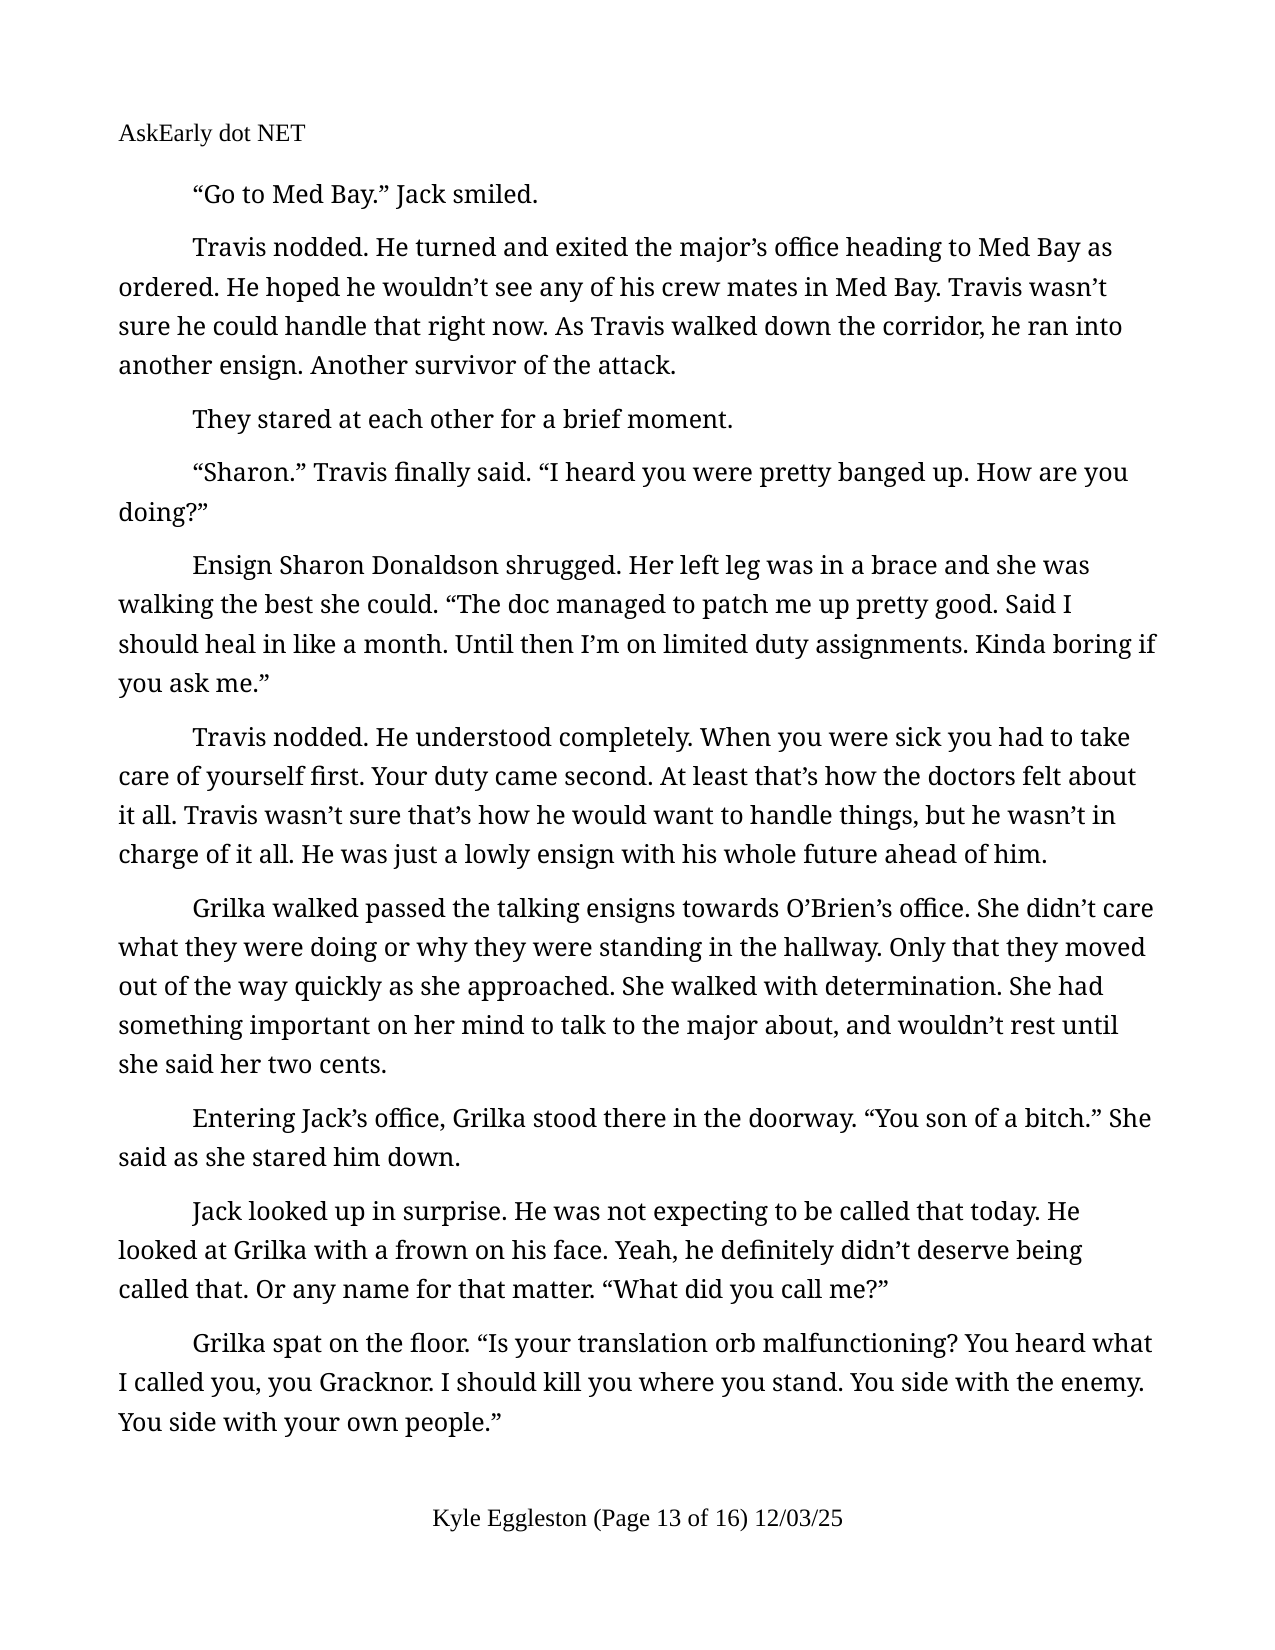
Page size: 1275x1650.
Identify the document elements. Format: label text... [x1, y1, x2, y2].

text Jack looked up in surprise. He was not expecting to be called that today. He looked at Grilka with a frown on his face. Yeah, he definitely didn’t deserve being called that. Or any name for that matter. “What did you call me?” [118, 1194, 1157, 1306]
text Grilka walked passed the talking ensigns towards O’Brien’s office. She didn’t care what they were doing or why they were standing in the hallway. Only that they moved out of the way quickly as she approached. She walked with determination. She had something important on her mind to talk to the major about, and wouldn’t rest until she said her two cents. [118, 891, 1157, 1081]
text “Go to Med Bay.” Jack smiled. [118, 176, 1157, 210]
text Ensign Sharon Donaldson shrugged. Her left leg was in a brace and she was walking the best she could. “The doc managed to patch me up pretty good. Said I should heal in like a month. Until then I’m on limited duty assignments. Kinda boring if you ask me.” [118, 548, 1157, 699]
text They stared at each other for a brief moment. [118, 401, 1157, 435]
text Grilka spat on the floor. “Is your translation orb malfunctioning? You heard what I called you, you Gracknor. I should kill you where you stand. You side with the enemy. You side with your own people.” [118, 1326, 1157, 1438]
text Travis nodded. He understood completely. When you were sick you had to take care of yourself first. Your duty came second. At least that’s how the doctors felt about it all. Travis wasn’t sure that’s how he would want to handle things, but he wasn’t in charge of it all. He was just a lowly ensign with his whole future ahead of him. [118, 719, 1157, 871]
text “Sharon.” Travis finally said. “I heard you were pretty banged up. How are you doing?” [118, 455, 1157, 528]
text Entering Jack’s office, Grilka stood there in the doorway. “You son of a bitch.” She said as she stared him down. [118, 1101, 1157, 1174]
text Travis nodded. He turned and exited the major’s office heading to Med Bay as ordered. He hoped he wouldn’t see any of his crew mates in Med Bay. Travis wasn’t sure he could handle that right now. As Travis walked down the corridor, he ran into another ensign. Another survivor of the attack. [118, 230, 1157, 382]
